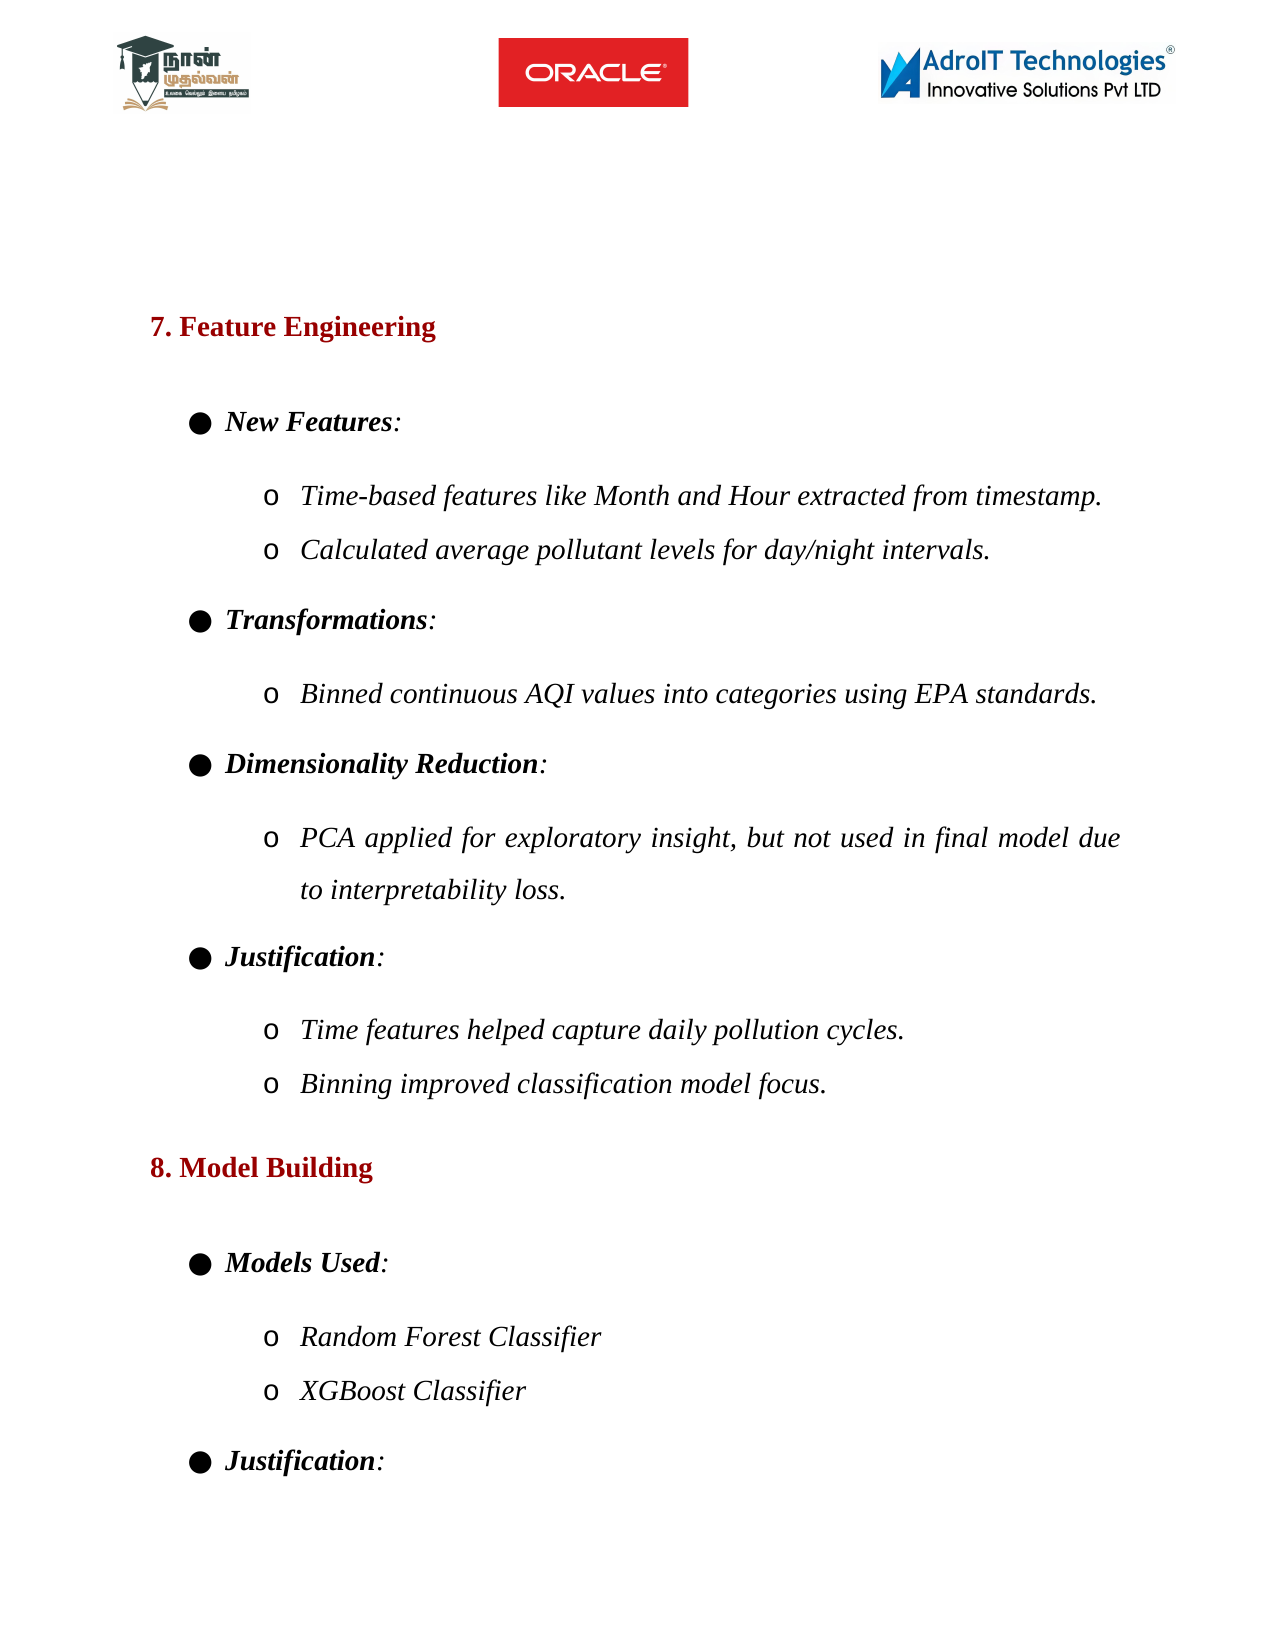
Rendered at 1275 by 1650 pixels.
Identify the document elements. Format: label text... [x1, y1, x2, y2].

list XGBoost Classifier [262, 1373, 1125, 1409]
picture [878, 42, 1177, 104]
list Models Used: [187, 1229, 1125, 1289]
list New Features: [187, 388, 1125, 448]
list Random Forest Classifier [262, 1319, 1125, 1355]
list Time-based features like Month and Hour extracted from timestamp. [262, 478, 1125, 514]
list Binned continuous AQI values into categories using EPA standards. [262, 676, 1125, 712]
list Dimensionality Reduction: [187, 730, 1125, 790]
list Justification: [187, 1427, 1125, 1487]
subtitle 8. Model Building [150, 1150, 1125, 1183]
list Time features helped capture daily pollution cycles. [262, 1012, 1125, 1048]
picture [498, 38, 689, 107]
list Calculated average pollutant levels for day/night intervals. [262, 532, 1125, 568]
list Justification: [187, 923, 1125, 983]
picture [112, 32, 251, 114]
subtitle 7. Feature Engineering [150, 309, 1125, 342]
list PCA applied for exploratory insight, but not used in final model due to interpretability loss. [262, 820, 1125, 906]
list Transformations: [187, 586, 1125, 646]
list Binning improved classification model focus. [262, 1067, 1125, 1103]
